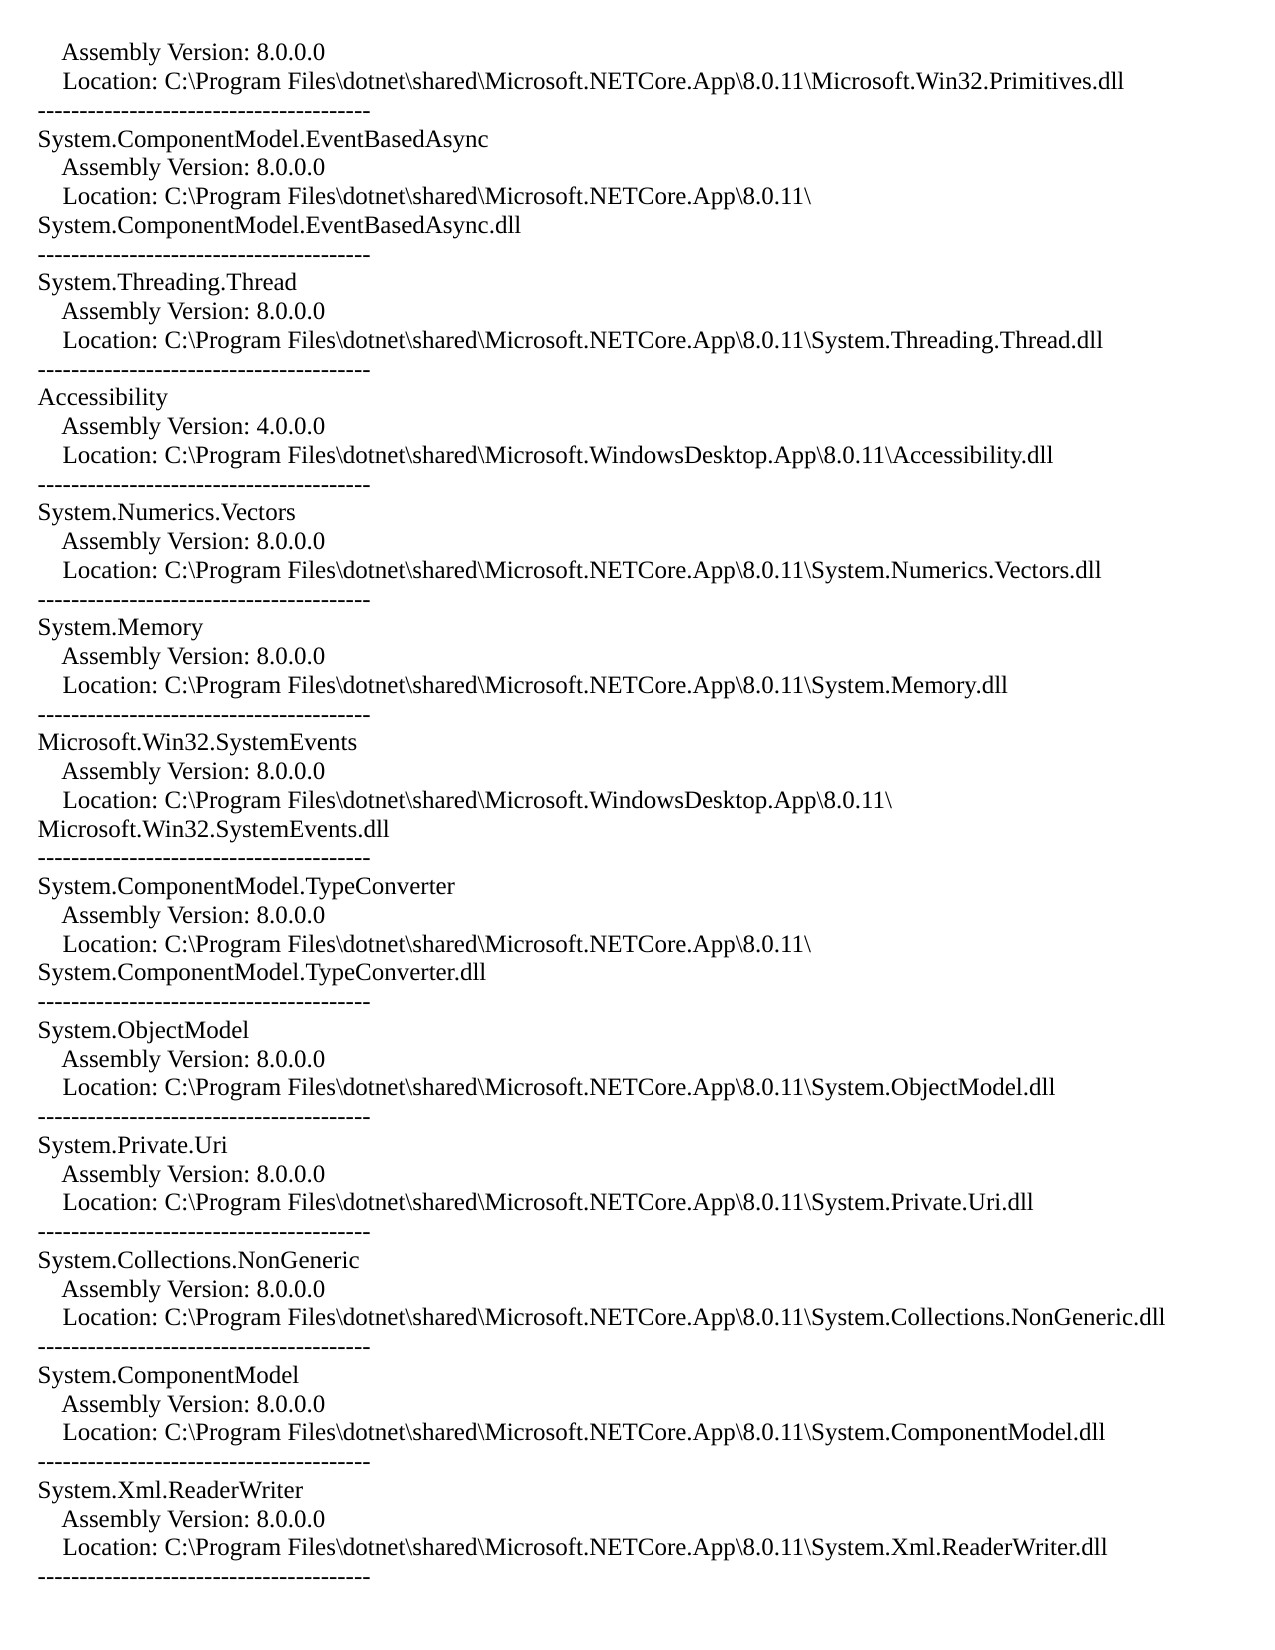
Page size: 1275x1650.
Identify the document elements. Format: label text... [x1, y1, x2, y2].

text ---------------------------------------- [37, 986, 1237, 1015]
text Assembly Version: 8.0.0.0 [37, 756, 1237, 785]
text System.Threading.Thread [37, 267, 1237, 296]
text Assembly Version: 8.0.0.0 [37, 526, 1237, 555]
text Location: C:\Program Files\dotnet\shared\Microsoft.NETCore.App\8.0.11\System.ComponentModel.dll [37, 1417, 1237, 1446]
text Assembly Version: 8.0.0.0 [37, 296, 1237, 325]
text ---------------------------------------- [37, 584, 1237, 612]
text System.Private.Uri [37, 1130, 1237, 1159]
text ---------------------------------------- [37, 469, 1237, 497]
text System.Numerics.Vectors [37, 497, 1237, 526]
text Assembly Version: 8.0.0.0 [37, 1044, 1237, 1072]
text Location: C:\Program Files\dotnet\shared\Microsoft.WindowsDesktop.App\8.0.11\Microsoft.Win32.SystemEvents.dll [37, 785, 1237, 842]
text Assembly Version: 8.0.0.0 [37, 1389, 1237, 1417]
text Accessibility [37, 382, 1237, 411]
text Assembly Version: 8.0.0.0 [37, 37, 1237, 66]
text ---------------------------------------- [37, 239, 1237, 267]
text Location: C:\Program Files\dotnet\shared\Microsoft.NETCore.App\8.0.11\System.Memory.dll [37, 670, 1237, 699]
text System.ComponentModel [37, 1360, 1237, 1389]
text Assembly Version: 8.0.0.0 [37, 1274, 1237, 1302]
text System.Collections.NonGeneric [37, 1245, 1237, 1274]
text Assembly Version: 4.0.0.0 [37, 411, 1237, 440]
text ---------------------------------------- [37, 1331, 1237, 1360]
text Location: C:\Program Files\dotnet\shared\Microsoft.NETCore.App\8.0.11\System.ComponentModel.EventBasedAsync.dll [37, 181, 1237, 239]
text ---------------------------------------- [37, 1101, 1237, 1130]
text Location: C:\Program Files\dotnet\shared\Microsoft.NETCore.App\8.0.11\System.ComponentModel.TypeConverter.dll [37, 929, 1237, 986]
text Location: C:\Program Files\dotnet\shared\Microsoft.NETCore.App\8.0.11\System.Threading.Thread.dll [37, 325, 1237, 354]
text System.Xml.ReaderWriter [37, 1475, 1237, 1504]
text ---------------------------------------- [37, 699, 1237, 727]
text ---------------------------------------- [37, 354, 1237, 382]
text ---------------------------------------- [37, 1216, 1237, 1245]
text Assembly Version: 8.0.0.0 [37, 1159, 1237, 1187]
text System.Memory [37, 612, 1237, 641]
text ---------------------------------------- [37, 842, 1237, 871]
text Location: C:\Program Files\dotnet\shared\Microsoft.NETCore.App\8.0.11\System.Numerics.Vectors.dll [37, 555, 1237, 584]
text Assembly Version: 8.0.0.0 [37, 152, 1237, 181]
text System.ObjectModel [37, 1015, 1237, 1044]
text Assembly Version: 8.0.0.0 [37, 1504, 1237, 1532]
text Assembly Version: 8.0.0.0 [37, 900, 1237, 929]
text Location: C:\Program Files\dotnet\shared\Microsoft.NETCore.App\8.0.11\System.Xml.ReaderWriter.dll [37, 1532, 1237, 1561]
text Location: C:\Program Files\dotnet\shared\Microsoft.NETCore.App\8.0.11\Microsoft.Win32.Primitives.dll [37, 66, 1237, 95]
text ---------------------------------------- [37, 1561, 1237, 1590]
text Location: C:\Program Files\dotnet\shared\Microsoft.WindowsDesktop.App\8.0.11\Accessibility.dll [37, 440, 1237, 469]
text ---------------------------------------- [37, 1446, 1237, 1475]
text ---------------------------------------- [37, 95, 1237, 124]
text Assembly Version: 8.0.0.0 [37, 641, 1237, 670]
text Microsoft.Win32.SystemEvents [37, 727, 1237, 756]
text System.ComponentModel.EventBasedAsync [37, 124, 1237, 152]
text Location: C:\Program Files\dotnet\shared\Microsoft.NETCore.App\8.0.11\System.ObjectModel.dll [37, 1072, 1237, 1101]
text Location: C:\Program Files\dotnet\shared\Microsoft.NETCore.App\8.0.11\System.Collections.NonGeneric.dll [37, 1302, 1237, 1331]
text Location: C:\Program Files\dotnet\shared\Microsoft.NETCore.App\8.0.11\System.Private.Uri.dll [37, 1187, 1237, 1216]
text System.ComponentModel.TypeConverter [37, 871, 1237, 900]
